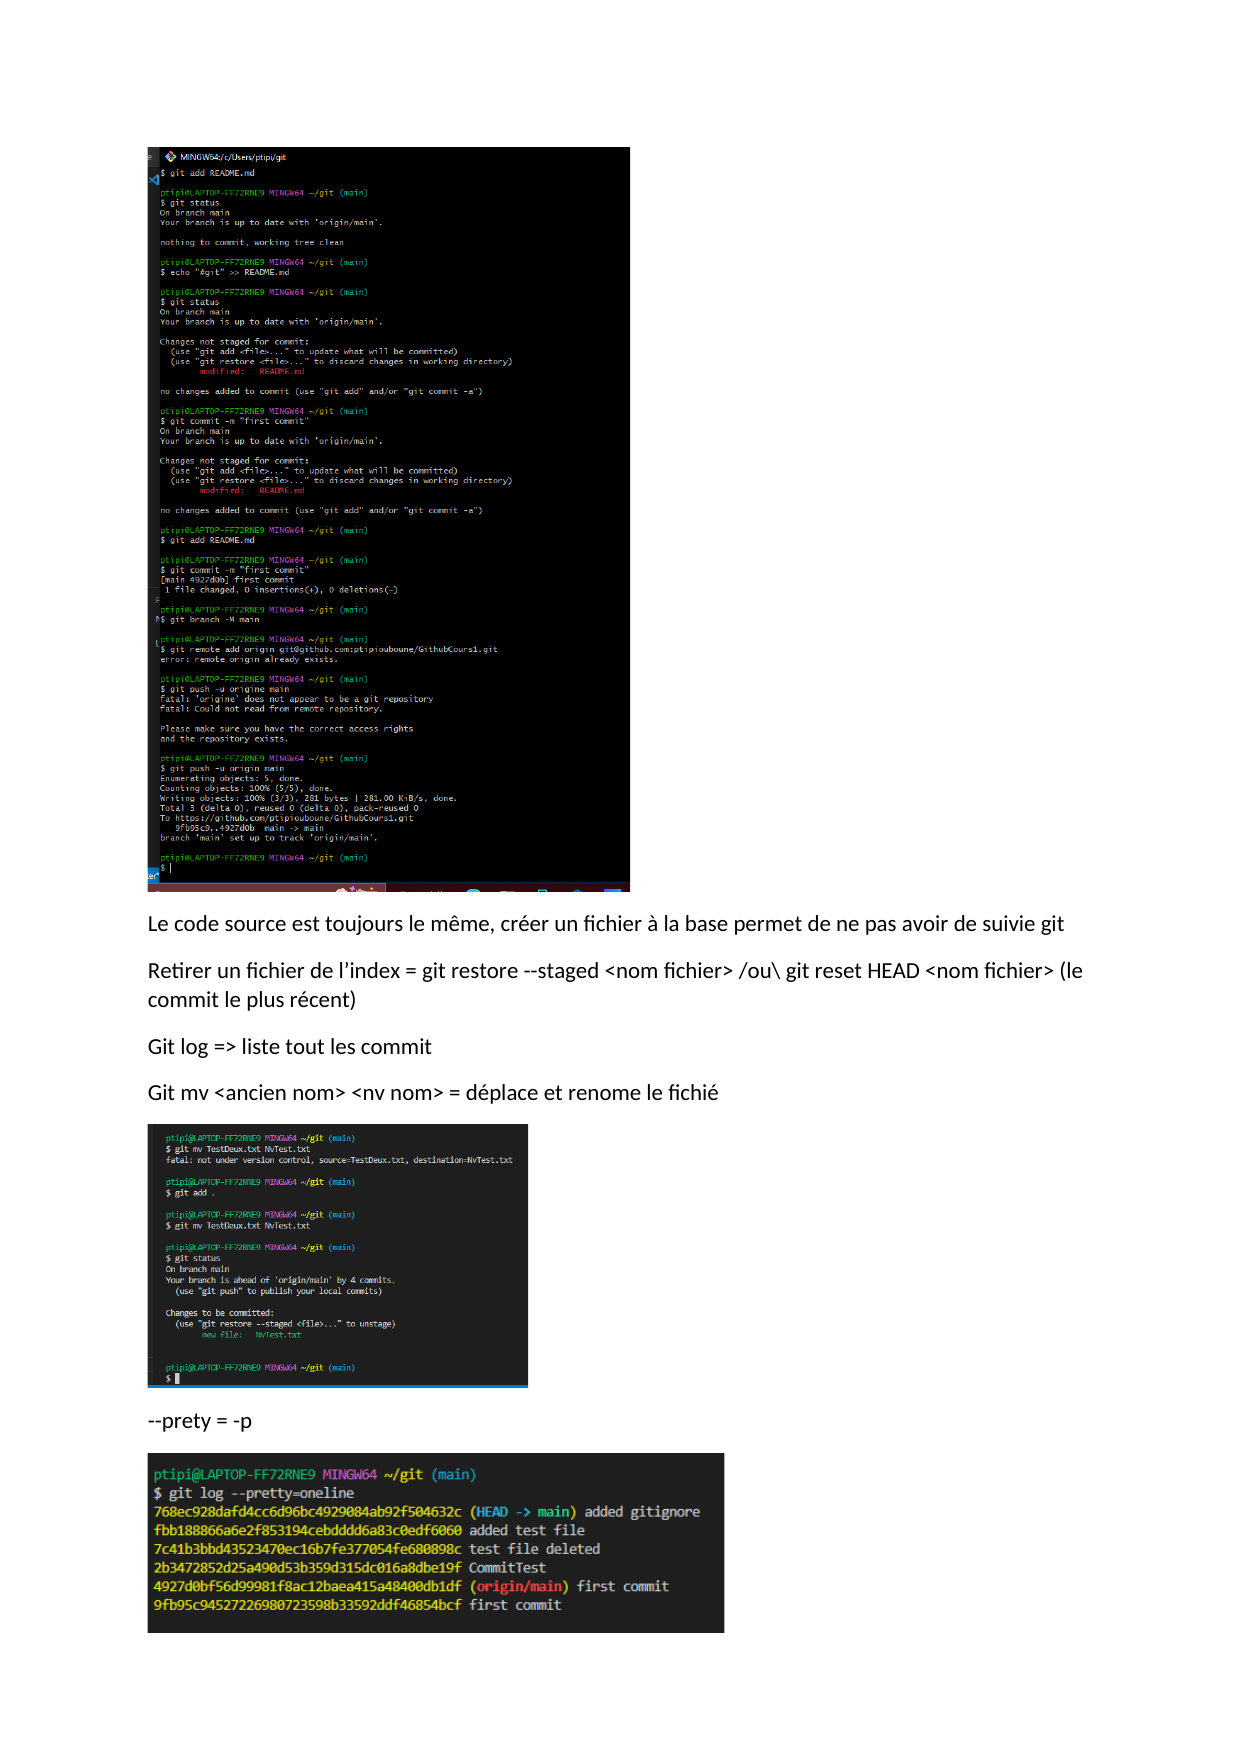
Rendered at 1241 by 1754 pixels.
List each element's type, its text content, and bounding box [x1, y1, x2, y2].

text Git mv <ancien nom> <nv nom> = déplace et renome le fichié [148, 1078, 1093, 1106]
text --prety = -p [148, 1406, 1093, 1434]
text Retirer un fichier de l’index = git restore --staged <nom fichier> /ou\ git reset HEAD <nom fichier> (le commit le plus récent) [148, 956, 1093, 1013]
text Le code source est toujours le même, créer un fichier à la base permet de ne pas avoir de suivie git [148, 909, 1093, 937]
text Git log => liste tout les commit [148, 1032, 1093, 1060]
